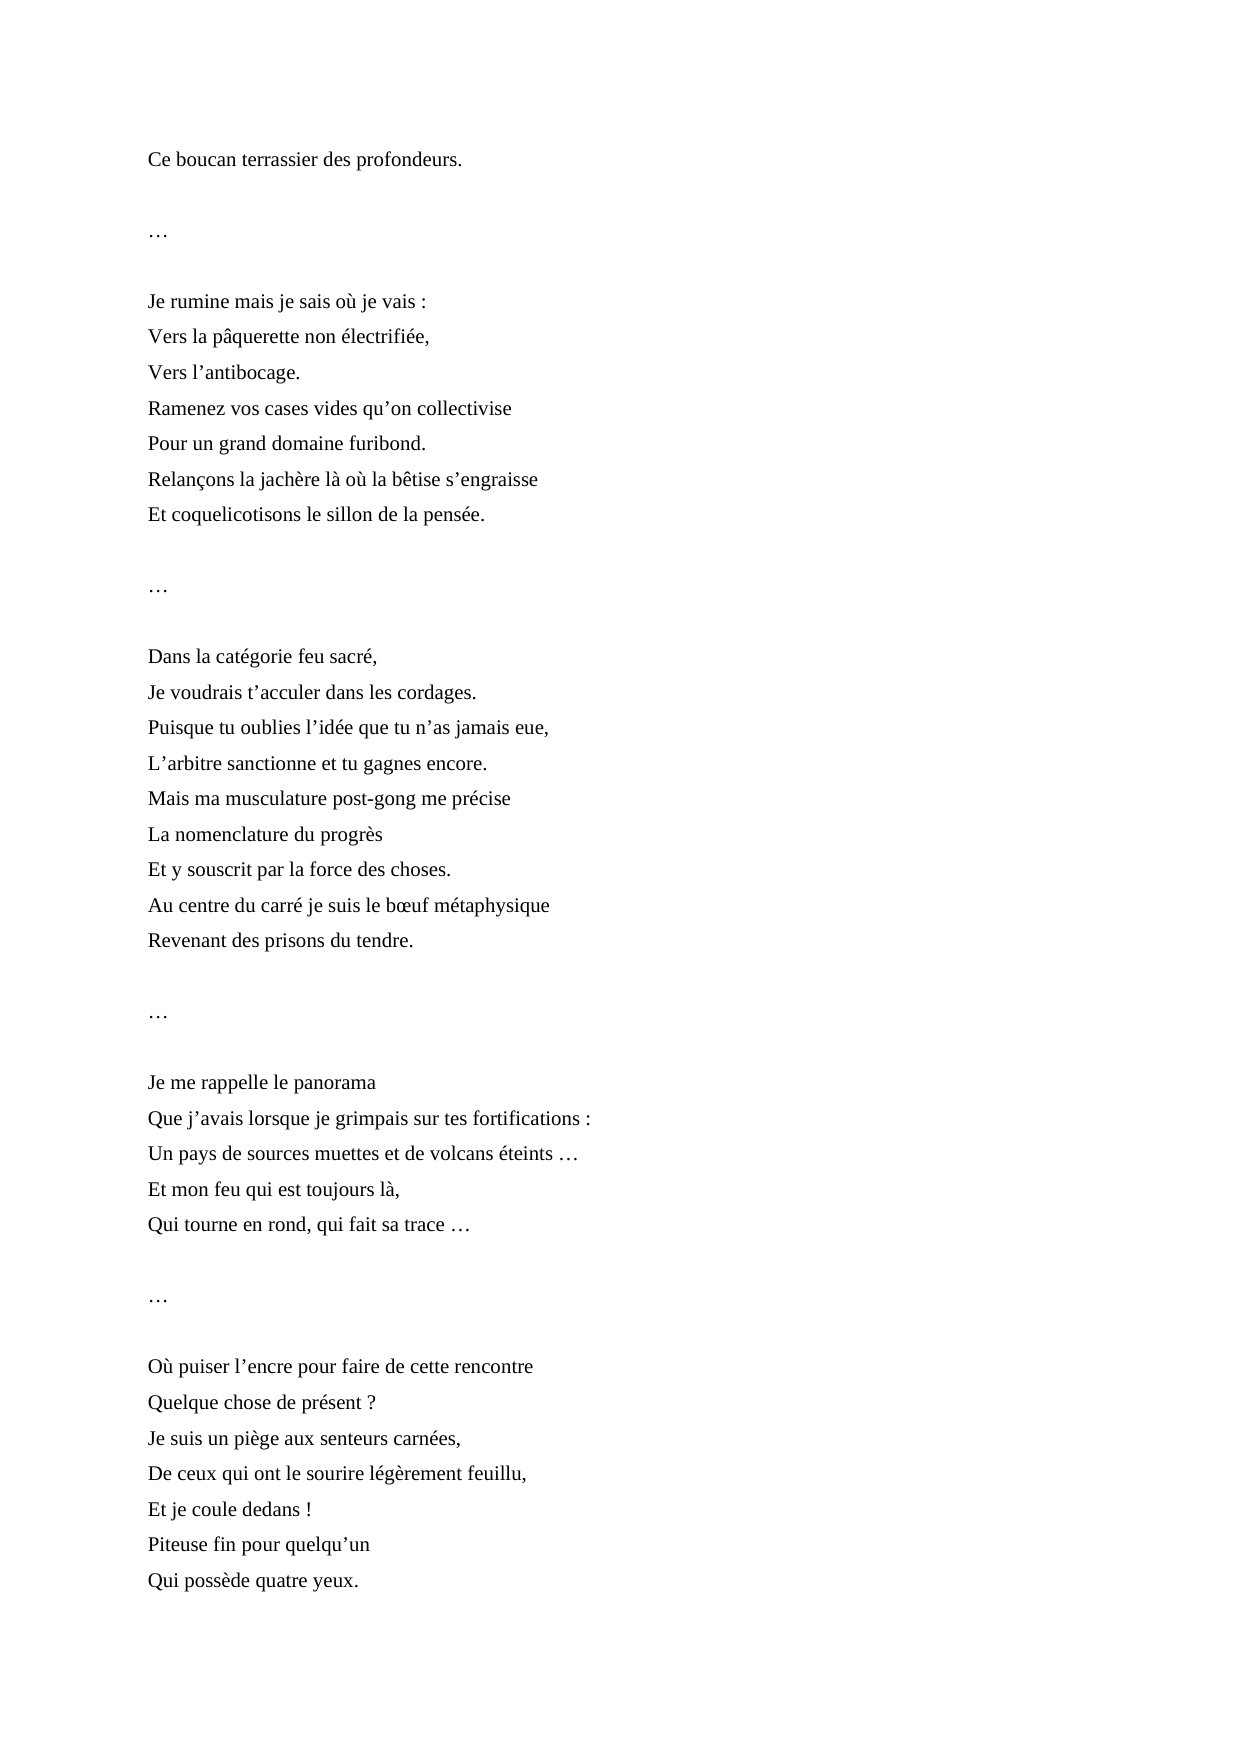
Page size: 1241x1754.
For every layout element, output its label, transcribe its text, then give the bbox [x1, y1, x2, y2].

text Et y souscrit par la force des choses. [148, 858, 1092, 881]
text Quelque chose de présent ? [148, 1391, 1092, 1414]
text La nomenclature du progrès [148, 823, 1092, 846]
text Vers l’antibocage. [148, 361, 1092, 384]
text Revenant des prisons du tendre. [148, 929, 1092, 952]
text Au centre du carré je suis le bœuf métaphysique [148, 894, 1092, 917]
text Je suis un piège aux senteurs carnées, [148, 1426, 1092, 1449]
text Que j’avais lorsque je grimpais sur tes fortifications : [148, 1107, 1092, 1130]
text De ceux qui ont le sourire légèrement feuillu, [148, 1462, 1092, 1485]
text Qui tourne en rond, qui fait sa trace … [148, 1213, 1092, 1236]
text Dans la catégorie feu sacré, [148, 645, 1092, 668]
text Piteuse fin pour quelqu’un [148, 1533, 1092, 1556]
text Et coquelicotisons le sillon de la pensée. [148, 503, 1092, 526]
text Pour un grand domaine furibond. [148, 432, 1092, 455]
text … [148, 574, 1092, 597]
text Mais ma musculature post-gong me précise [148, 787, 1092, 810]
text Ramenez vos cases vides qu’on collectivise [148, 396, 1092, 419]
text Qui possède quatre yeux. [148, 1568, 1092, 1592]
text Relançons la jachère là où la bêtise s’engraisse [148, 467, 1092, 490]
text Puisque tu oublies l’idée que tu n’as jamais eue, [148, 716, 1092, 739]
text … [148, 219, 1092, 242]
text Je me rappelle le panorama [148, 1071, 1092, 1094]
text Et je coule dedans ! [148, 1497, 1092, 1521]
text … [148, 1000, 1092, 1023]
text Je voudrais t’acculer dans les cordages. [148, 681, 1092, 703]
text Ce boucan terrassier des profondeurs. [148, 148, 1092, 171]
text Vers la pâquerette non électrifiée, [148, 325, 1092, 348]
text … [148, 1284, 1092, 1307]
text Où puiser l’encre pour faire de cette rencontre [148, 1355, 1092, 1378]
text Un pays de sources muettes et de volcans éteints … [148, 1142, 1092, 1165]
text Et mon feu qui est toujours là, [148, 1178, 1092, 1201]
text L’arbitre sanctionne et tu gagnes encore. [148, 752, 1092, 774]
text Je rumine mais je sais où je vais : [148, 290, 1092, 313]
